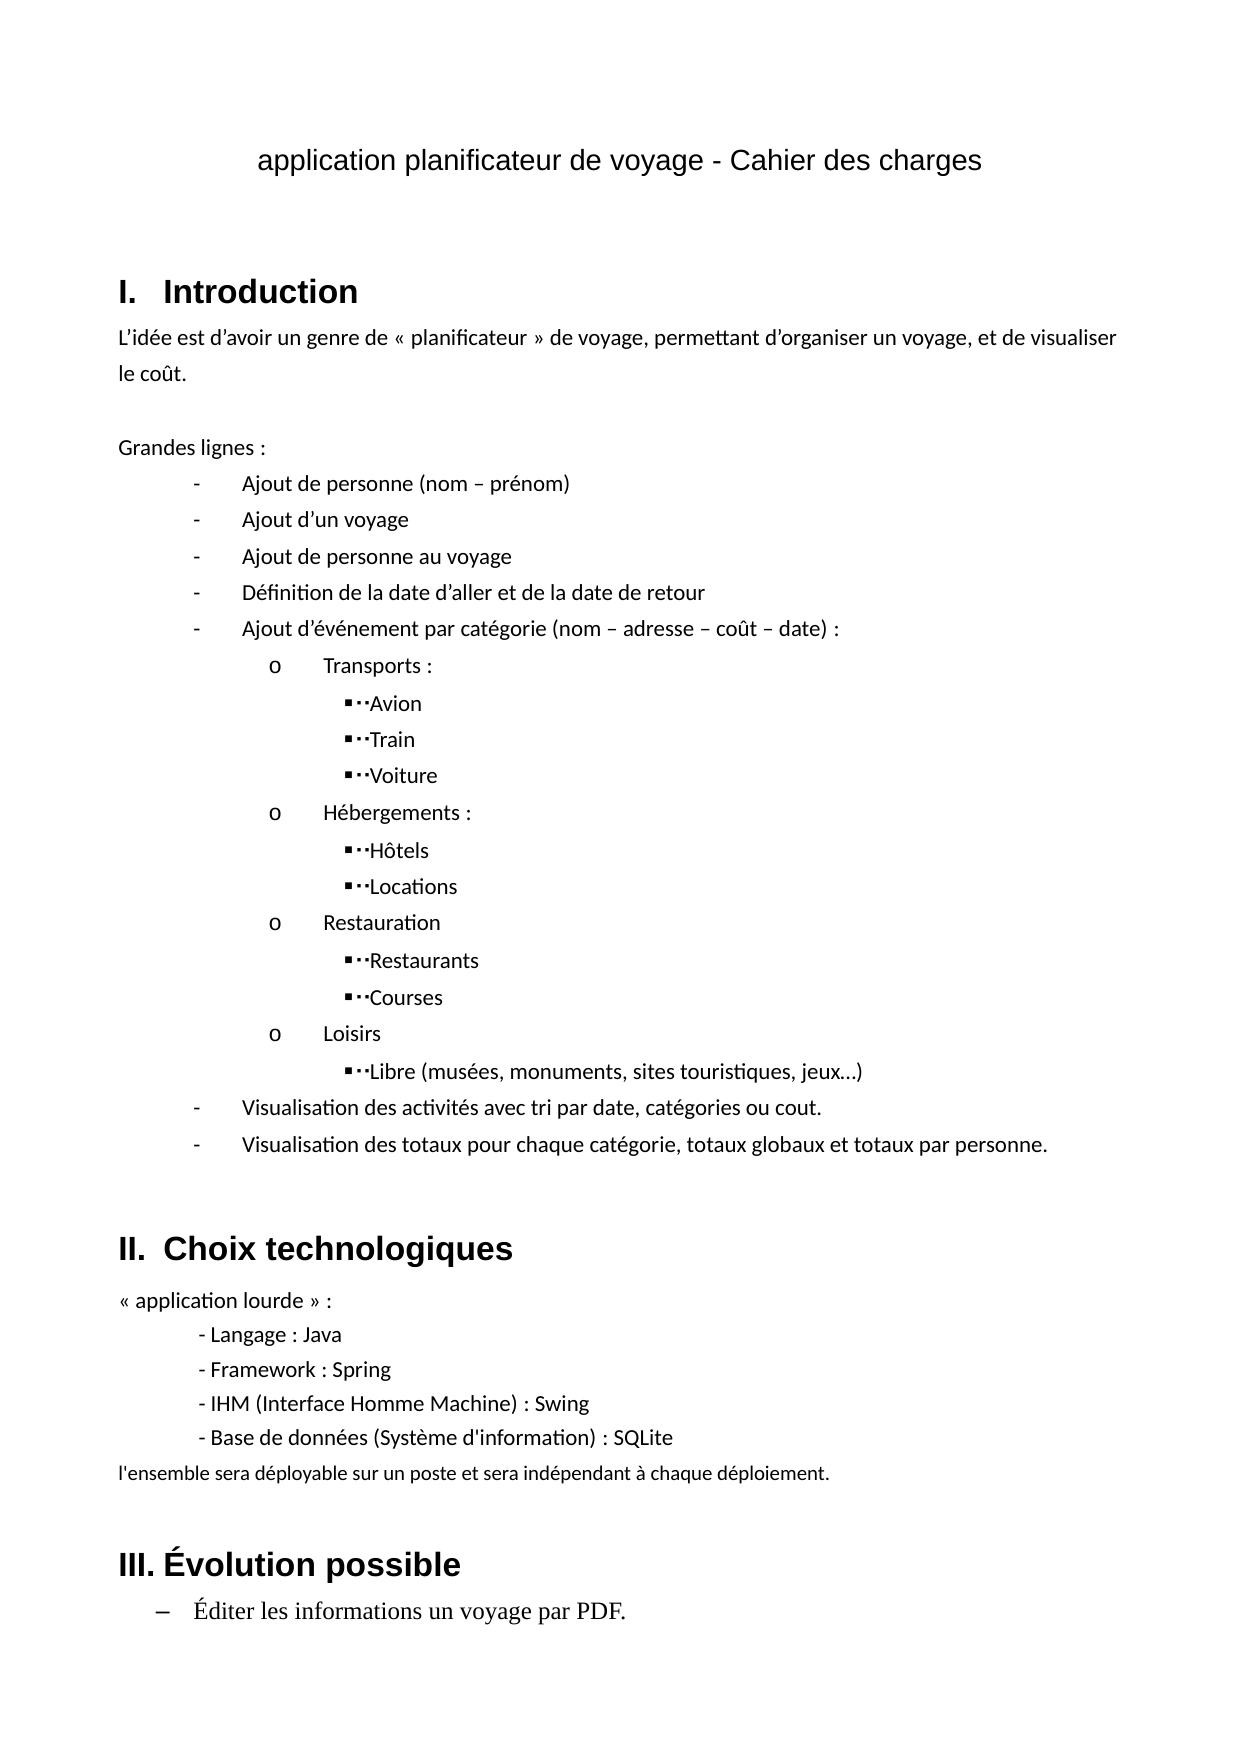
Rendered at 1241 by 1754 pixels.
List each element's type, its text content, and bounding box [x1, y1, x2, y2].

text § Voiture [343, 762, 1122, 789]
text § Avion [343, 689, 1122, 717]
subtitle Introduction [118, 272, 1122, 310]
text § Train [343, 725, 1122, 753]
list - Framework : Spring [156, 1348, 1122, 1383]
text § Locations [343, 872, 1122, 900]
text - Définition de la date d’aller et de la date de retour [193, 578, 1122, 606]
text - Visualisation des totaux pour chaque catégorie, totaux globaux et totaux par personne. [193, 1130, 1122, 1158]
text o Hébergements : [268, 798, 1122, 827]
text L’idée est d’avoir un genre de « planificateur » de voyage, permettant d’organiser un voyage, et de visualiser le coût. [118, 323, 1122, 387]
list Éditer les informations un voyage par PDF. [156, 1596, 1122, 1625]
text o Transports : [268, 651, 1122, 680]
text - Ajout d’événement par catégorie (nom – adresse – coût – date) : [193, 614, 1122, 643]
text « application lourde » : [118, 1279, 1122, 1314]
subtitle Choix technologiques [118, 1228, 1122, 1267]
text o Restauration [268, 908, 1122, 938]
list - Base de données (Système d'information) : SQLite [156, 1417, 1122, 1451]
text l'ensemble sera déployable sur un poste et sera indépendant à chaque déploiement. [118, 1451, 1122, 1486]
text Grandes lignes : [118, 433, 1122, 461]
text - Ajout d’un voyage [193, 506, 1122, 533]
text § Restaurants [343, 946, 1122, 974]
text § Courses [343, 983, 1122, 1011]
subtitle Évolution possible [118, 1545, 1122, 1584]
list - Langage : Java [156, 1314, 1122, 1348]
text - Ajout de personne au voyage [193, 542, 1122, 570]
text - Ajout de personne (nom – prénom) [193, 469, 1122, 497]
text § Hôtels [343, 836, 1122, 864]
text - Visualisation des activités avec tri par date, catégories ou cout. [193, 1093, 1122, 1121]
text o Loisirs [268, 1019, 1122, 1048]
subtitle application planificateur de voyage - Cahier des charges [118, 143, 1122, 177]
text § Libre (musées, monuments, sites touristiques, jeux…) [343, 1057, 1122, 1085]
list - IHM (Interface Homme Machine) : Swing [156, 1383, 1122, 1417]
